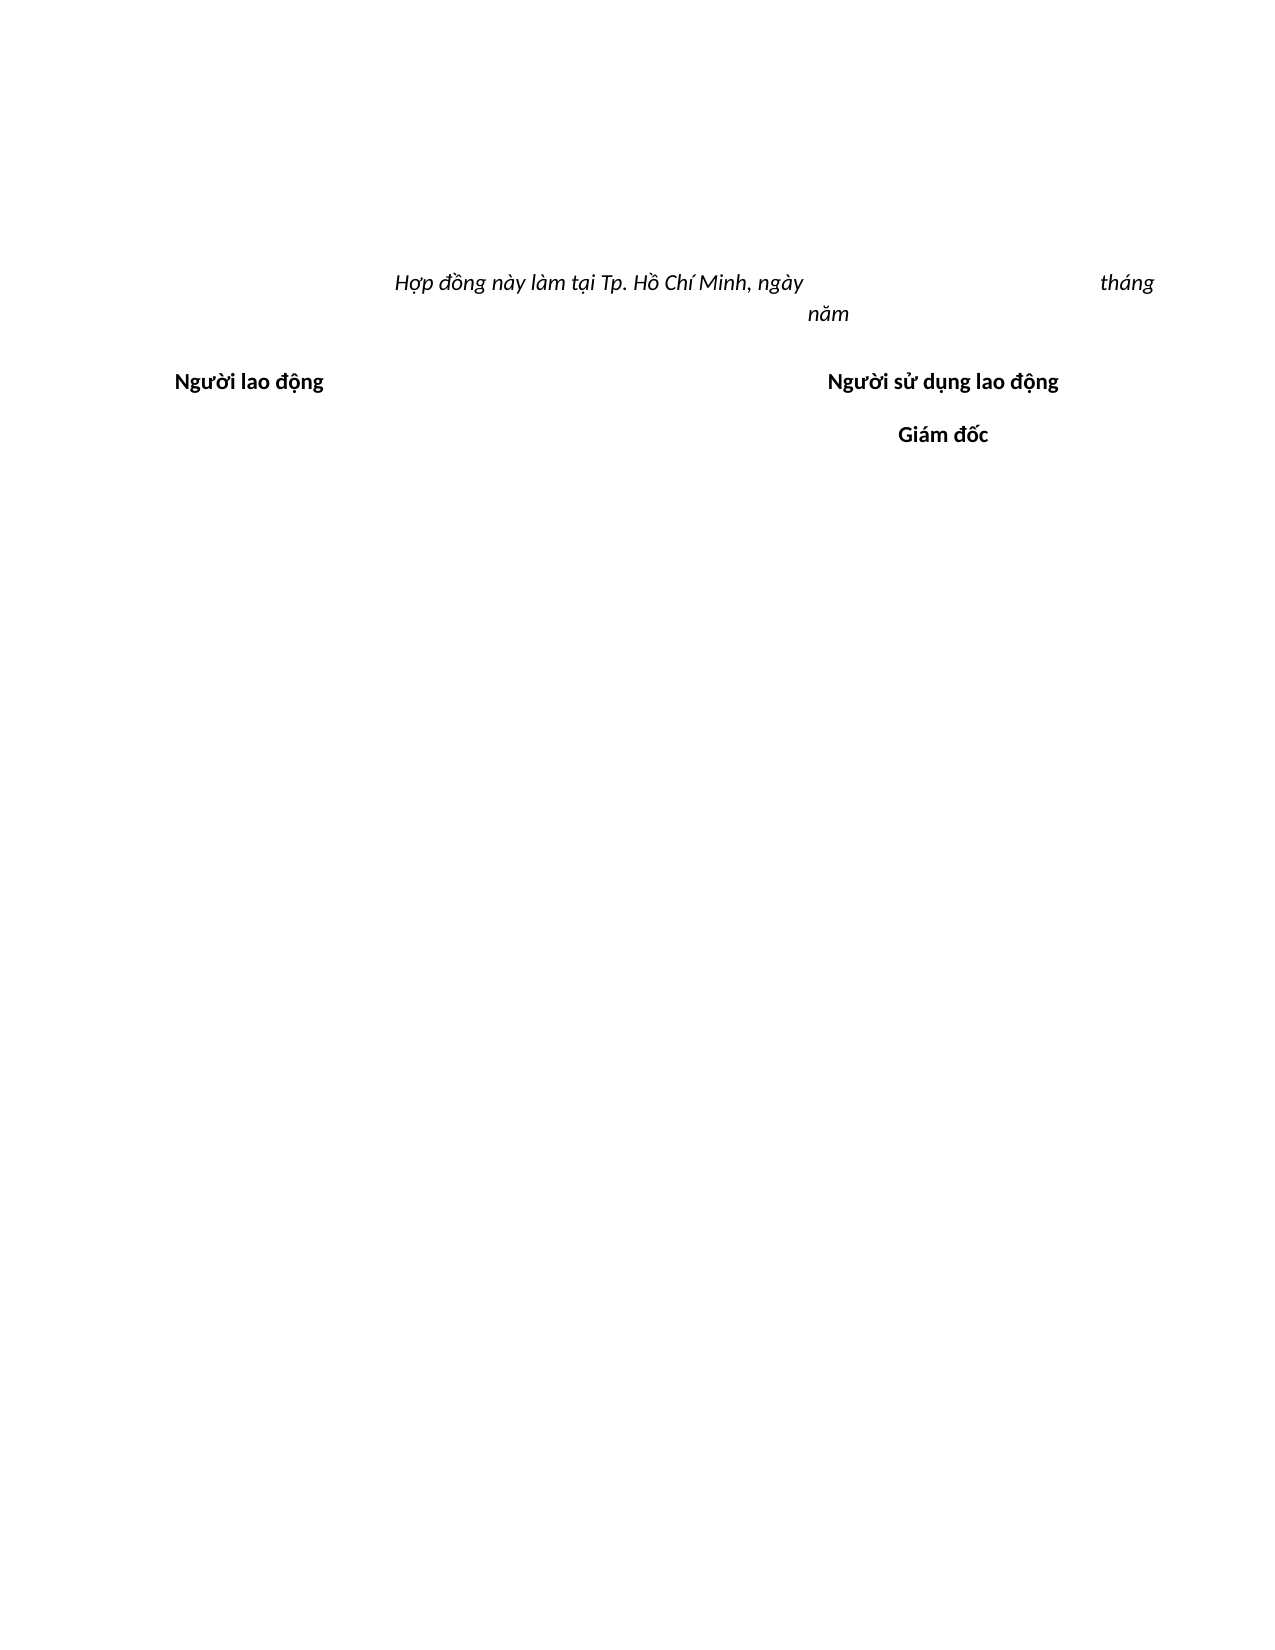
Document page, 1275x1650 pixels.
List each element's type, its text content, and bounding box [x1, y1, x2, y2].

text <upper(o.employee_id.name)> [118, 579, 1157, 611]
text Hợp đồng này làm tại Tp. Hồ Chí Minh, ngày <get_day(today()).day> tháng <get_day(today()).month> năm <get_day(today()).year> [118, 265, 1157, 327]
text Giám đốc [118, 421, 1157, 448]
text Người lao động Người sử dụng lao động [118, 367, 1157, 396]
